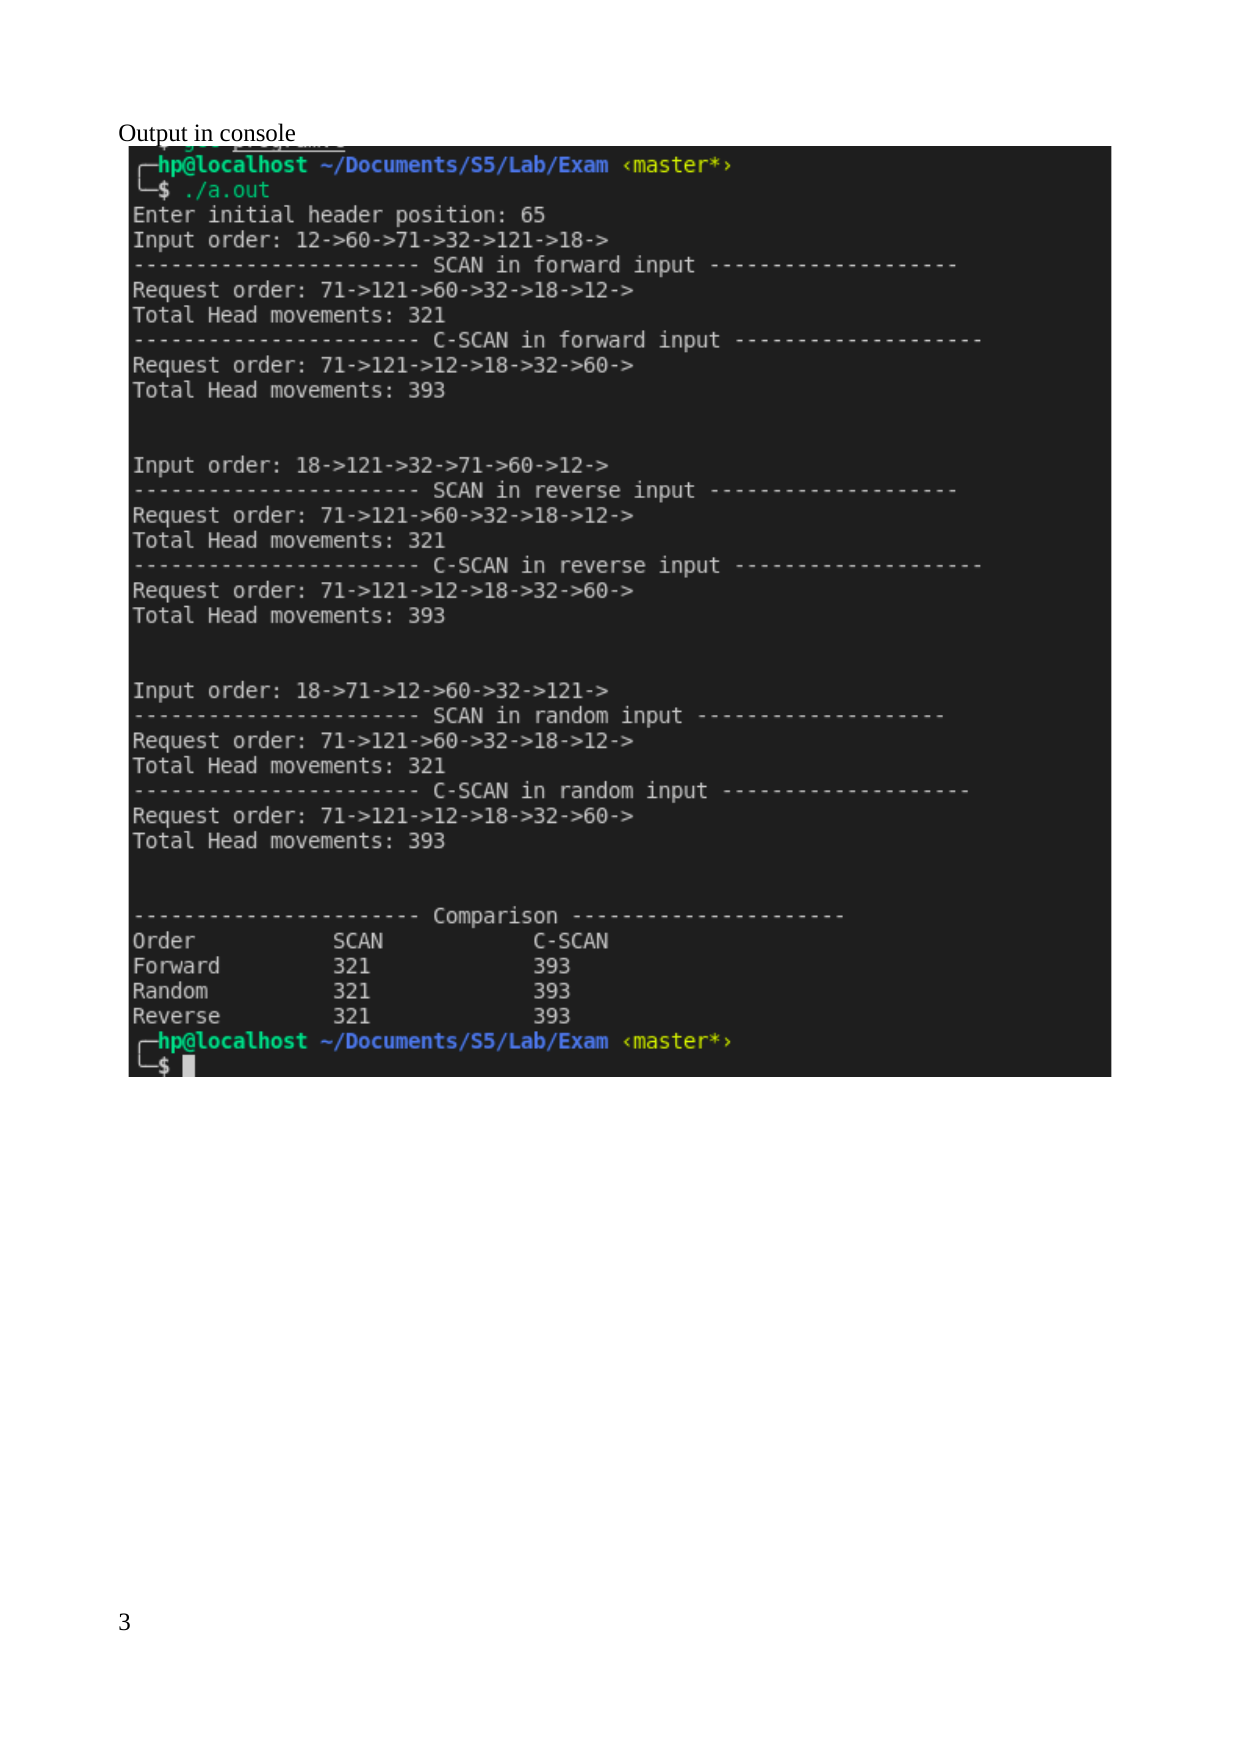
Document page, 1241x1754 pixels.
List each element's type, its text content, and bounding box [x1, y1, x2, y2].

picture [128, 146, 1112, 1077]
text Output in console [118, 118, 1122, 147]
